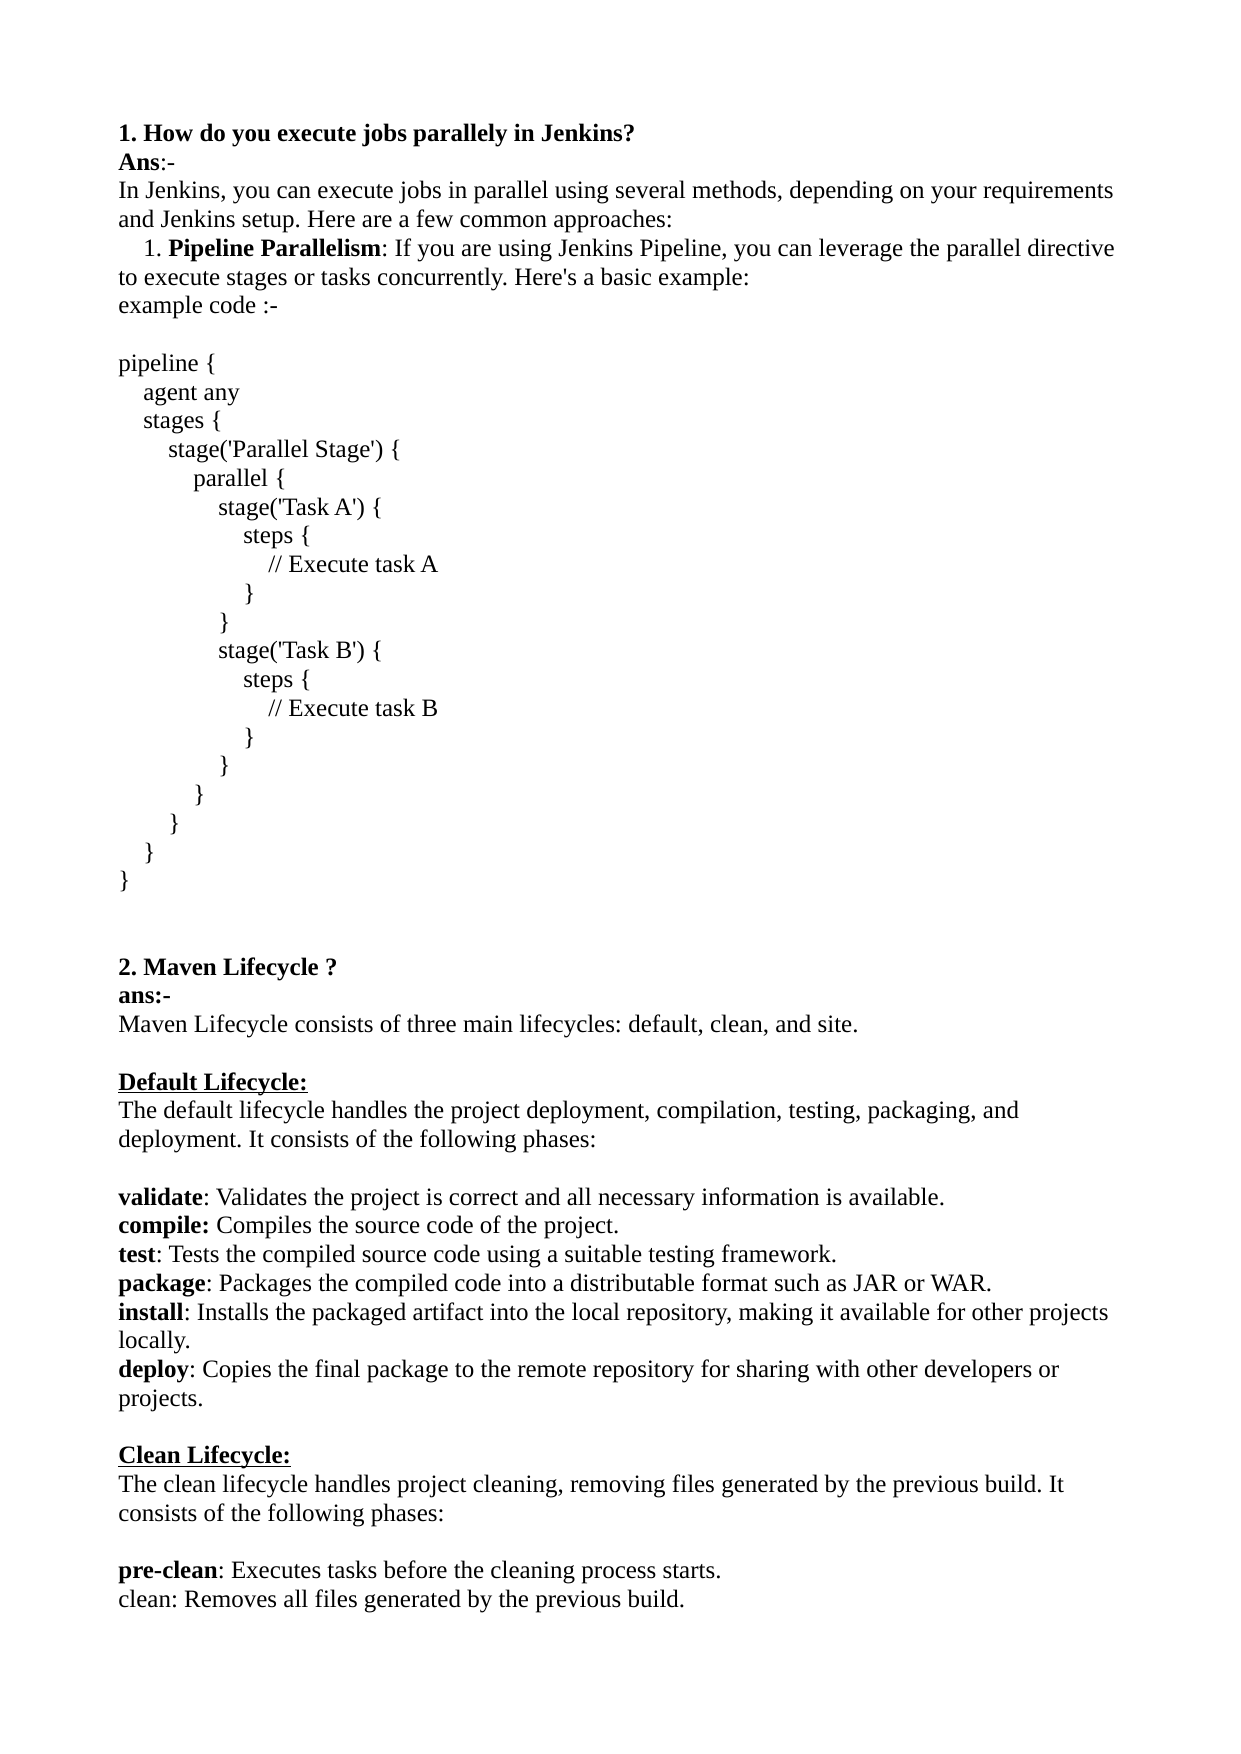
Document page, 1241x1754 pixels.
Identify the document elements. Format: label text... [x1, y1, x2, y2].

text compile: Compiles the source code of the project. [118, 1211, 1122, 1239]
text } [118, 578, 1122, 607]
text stages { [118, 406, 1122, 434]
text deploy: Copies the final package to the remote repository for sharing with other developers or projects. [118, 1354, 1122, 1412]
text validate: Validates the project is correct and all necessary information is available. [118, 1182, 1122, 1211]
text } [118, 779, 1122, 808]
text 2. Maven Lifecycle ? [118, 952, 1122, 981]
text clean: Removes all files generated by the previous build. [118, 1584, 1122, 1613]
text } [118, 751, 1122, 779]
text } [118, 837, 1122, 866]
text The default lifecycle handles the project deployment, compilation, testing, packaging, and deployment. It consists of the following phases: [118, 1096, 1122, 1153]
text parallel { [118, 463, 1122, 492]
text Ans:- [118, 147, 1122, 176]
text stage('Task A') { [118, 492, 1122, 521]
text } [118, 722, 1122, 751]
text In Jenkins, you can execute jobs in parallel using several methods, depending on your requirements and Jenkins setup. Here are a few common approaches: [118, 176, 1122, 233]
text Maven Lifecycle consists of three main lifecycles: default, clean, and site. [118, 1009, 1122, 1038]
text // Execute task B [118, 693, 1122, 722]
text steps { [118, 521, 1122, 549]
text 1. How do you execute jobs parallely in Jenkins? [118, 118, 1122, 147]
text The clean lifecycle handles project cleaning, removing files generated by the previous build. It consists of the following phases: [118, 1469, 1122, 1527]
text pre-clean: Executes tasks before the cleaning process starts. [118, 1556, 1122, 1584]
text } [118, 866, 1122, 894]
text install: Installs the packaged artifact into the local repository, making it available for other projects locally. [118, 1297, 1122, 1354]
text 1. Pipeline Parallelism: If you are using Jenkins Pipeline, you can leverage the parallel directive to execute stages or tasks concurrently. Here's a basic example: [118, 233, 1122, 291]
text Clean Lifecycle: [118, 1441, 1122, 1469]
text stage('Parallel Stage') { [118, 434, 1122, 463]
text pipeline { [118, 348, 1122, 377]
text } [118, 808, 1122, 837]
text } [118, 607, 1122, 636]
text ans:- [118, 981, 1122, 1009]
text steps { [118, 664, 1122, 693]
text Default Lifecycle: [118, 1067, 1122, 1096]
text test: Tests the compiled source code using a suitable testing framework. [118, 1239, 1122, 1268]
text // Execute task A [118, 549, 1122, 578]
text agent any [118, 377, 1122, 406]
text package: Packages the compiled code into a distributable format such as JAR or WAR. [118, 1268, 1122, 1297]
text stage('Task B') { [118, 636, 1122, 664]
text example code :- [118, 291, 1122, 319]
